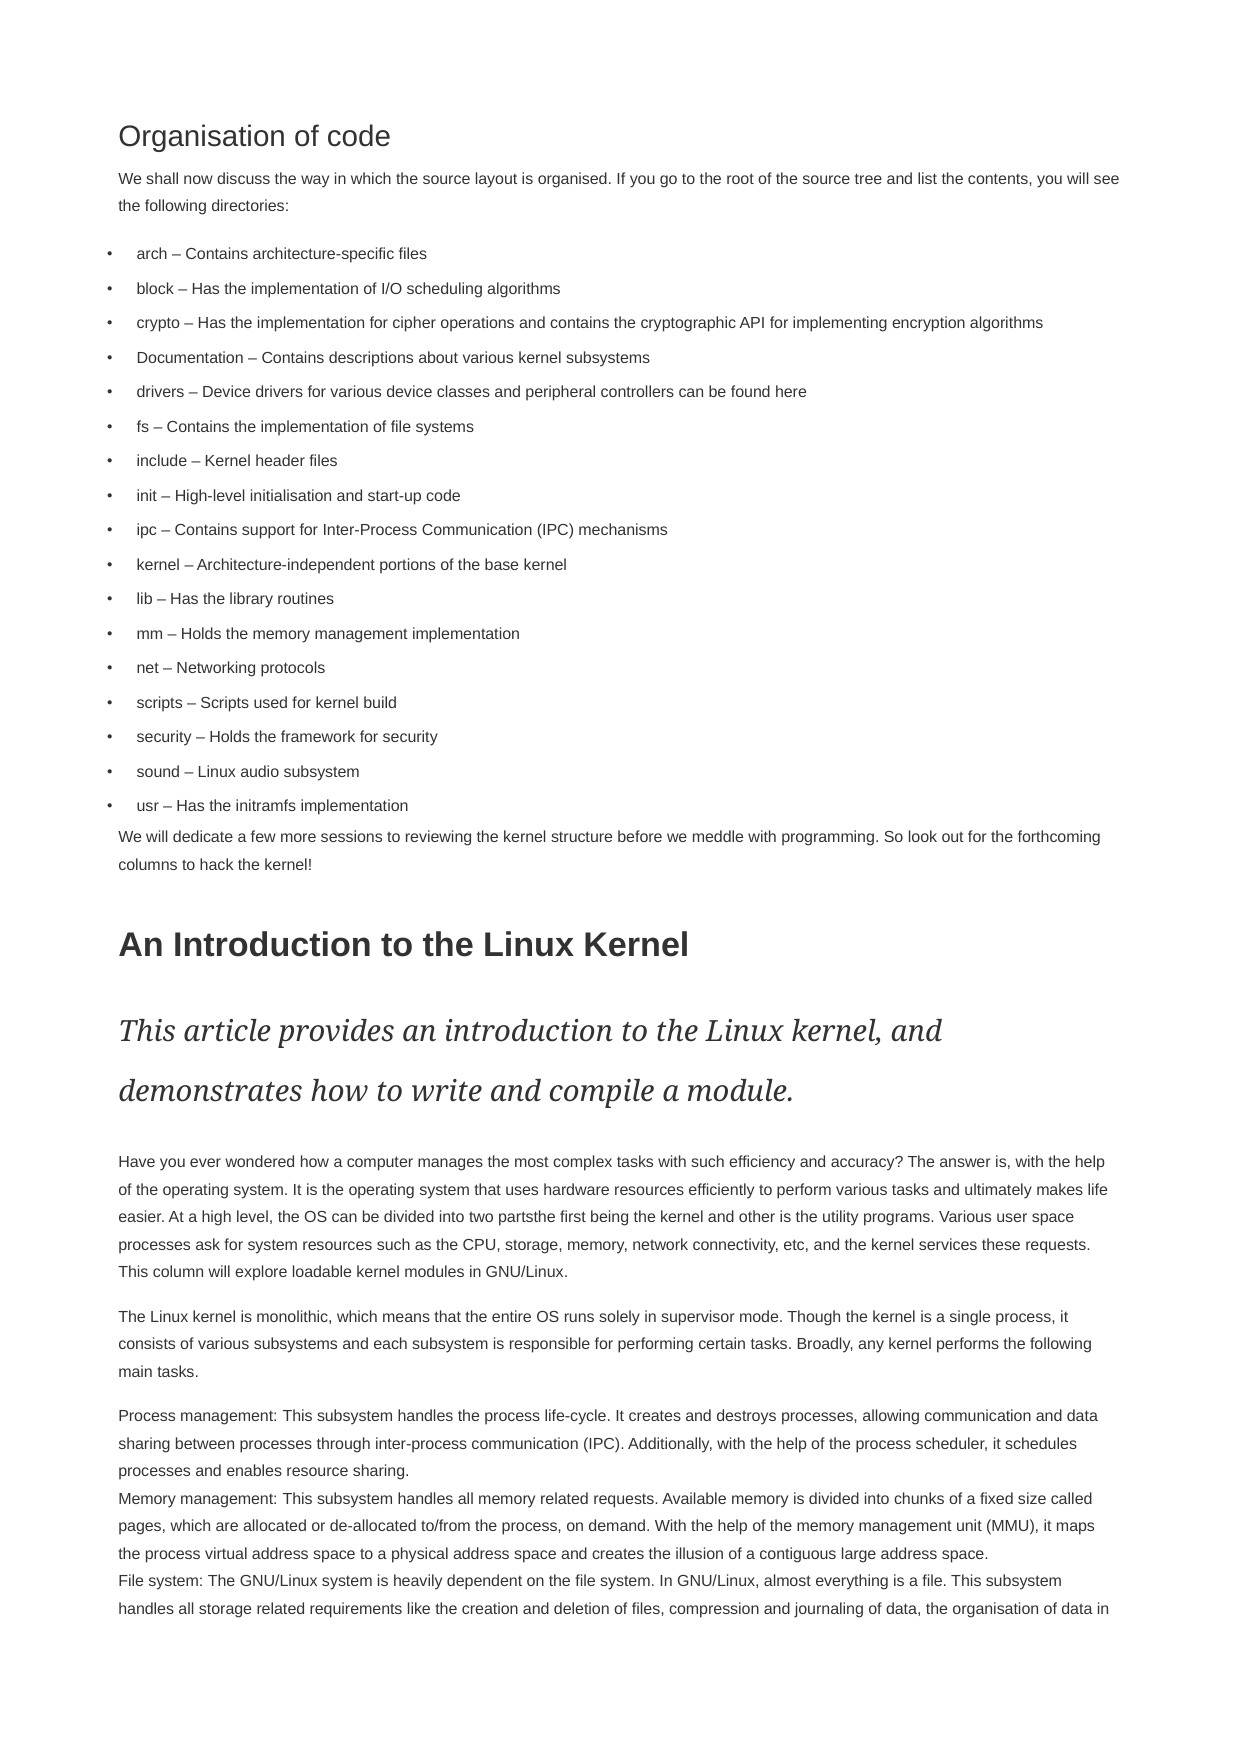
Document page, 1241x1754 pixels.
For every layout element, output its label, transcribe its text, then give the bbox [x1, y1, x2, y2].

text Memory management: This subsystem handles all memory related requests. Available memory is divided into chunks of a fixed size called pages, which are allocated or de-allocated to/from the process, on demand. With the help of the memory management unit (MMU), it maps the process virtual address space to a physical address space and creates the illusion of a contiguous large address space. [118, 1489, 1122, 1562]
list security – Holds the framework for security [118, 727, 1122, 746]
list lib – Has the library routines [118, 589, 1122, 608]
list drivers – Device drivers for various device classes and peripheral controllers can be found here [118, 383, 1122, 401]
list arch – Contains architecture-specific files [118, 245, 1122, 263]
list init – High-level initialisation and start-up code [118, 486, 1122, 504]
list sound – Linux audio subsystem [118, 762, 1122, 780]
list net – Networking protocols [118, 658, 1122, 677]
text We will dedicate a few more sessions to reviewing the kernel structure before we meddle with programming. So look out for the forthcoming columns to hack the kernel! [118, 827, 1122, 873]
subtitle Organisation of code [118, 118, 1122, 152]
list kernel – Architecture-independent portions of the base kernel [118, 555, 1122, 573]
list mm – Holds the memory management implementation [118, 624, 1122, 642]
list Documentation – Contains descriptions about various kernel subsystems [118, 348, 1122, 367]
text Process management: This subsystem handles the process life-cycle. It creates and destroys processes, allowing communication and data sharing between processes through inter-process communication (IPC). Additionally, with the help of the process scheduler, it schedules processes and enables resource sharing. [118, 1407, 1122, 1480]
text File system: The GNU/Linux system is heavily dependent on the file system. In GNU/Linux, almost everything is a file. This subsystem handles all storage related requirements like the creation and deletion of files, compression and journaling of data, the organisation of data in [118, 1572, 1122, 1617]
text This article provides an introduction to the Linux kernel, and demonstrates how to write and compile a module. [118, 1011, 1122, 1110]
text The Linux kernel is monolithic, which means that the entire OS runs solely in supervisor mode. Though the kernel is a single process, it consists of various subsystems and each subsystem is responsible for performing certain tasks. Broadly, any kernel performs the following main tasks. [118, 1307, 1122, 1380]
list crypto – Has the implementation for cipher operations and contains the cryptographic API for implementing encryption algorithms [118, 314, 1122, 332]
list ipc – Contains support for Inter-Process Communication (IPC) mechanisms [118, 521, 1122, 539]
list scripts – Scripts used for kernel build [118, 693, 1122, 711]
text Have you ever wondered how a computer manages the most complex tasks with such efficiency and accuracy? The answer is, with the help of the operating system. It is the operating system that uses hardware resources efficiently to perform various tasks and ultimately makes life easier. At a high level, the OS can be divided into two partsthe first being the kernel and other is the utility programs. Various user space processes ask for system resources such as the CPU, storage, memory, network connectivity, etc, and the kernel services these requests. This column will explore loadable kernel modules in GNU/Linux. [118, 1152, 1122, 1281]
list fs – Contains the implementation of file systems [118, 417, 1122, 436]
subtitle An Introduction to the Linux Kernel [118, 924, 1122, 964]
list block – Has the implementation of I/O scheduling algorithms [118, 279, 1122, 298]
list usr – Has the initramfs implementation [118, 796, 1122, 815]
list include – Kernel header files [118, 452, 1122, 470]
text We shall now discuss the way in which the source layout is organised. If you go to the root of the source tree and list the contents, you will see the following directories: [118, 169, 1122, 215]
